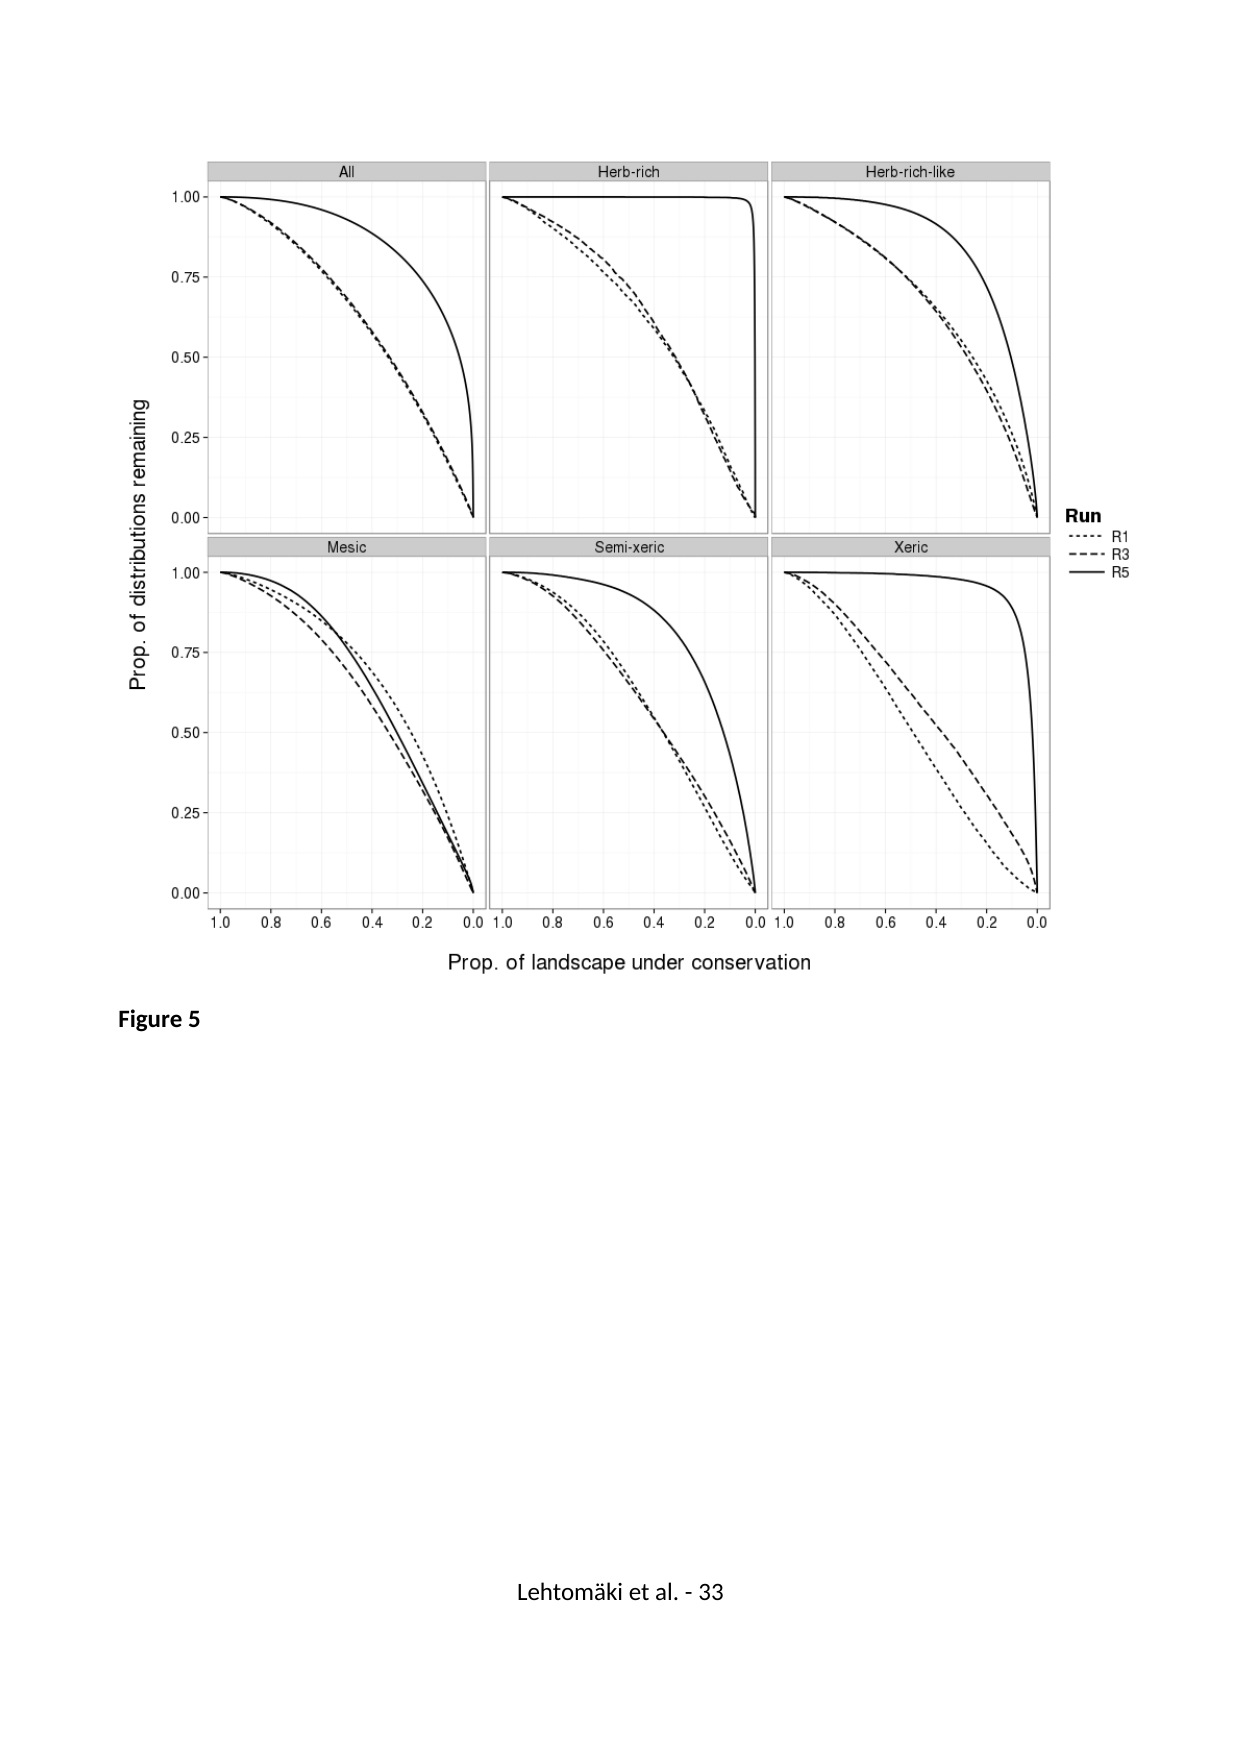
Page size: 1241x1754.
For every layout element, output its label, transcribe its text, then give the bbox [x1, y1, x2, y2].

picture [118, 147, 1160, 981]
text Figure 5 [118, 1004, 1122, 1034]
